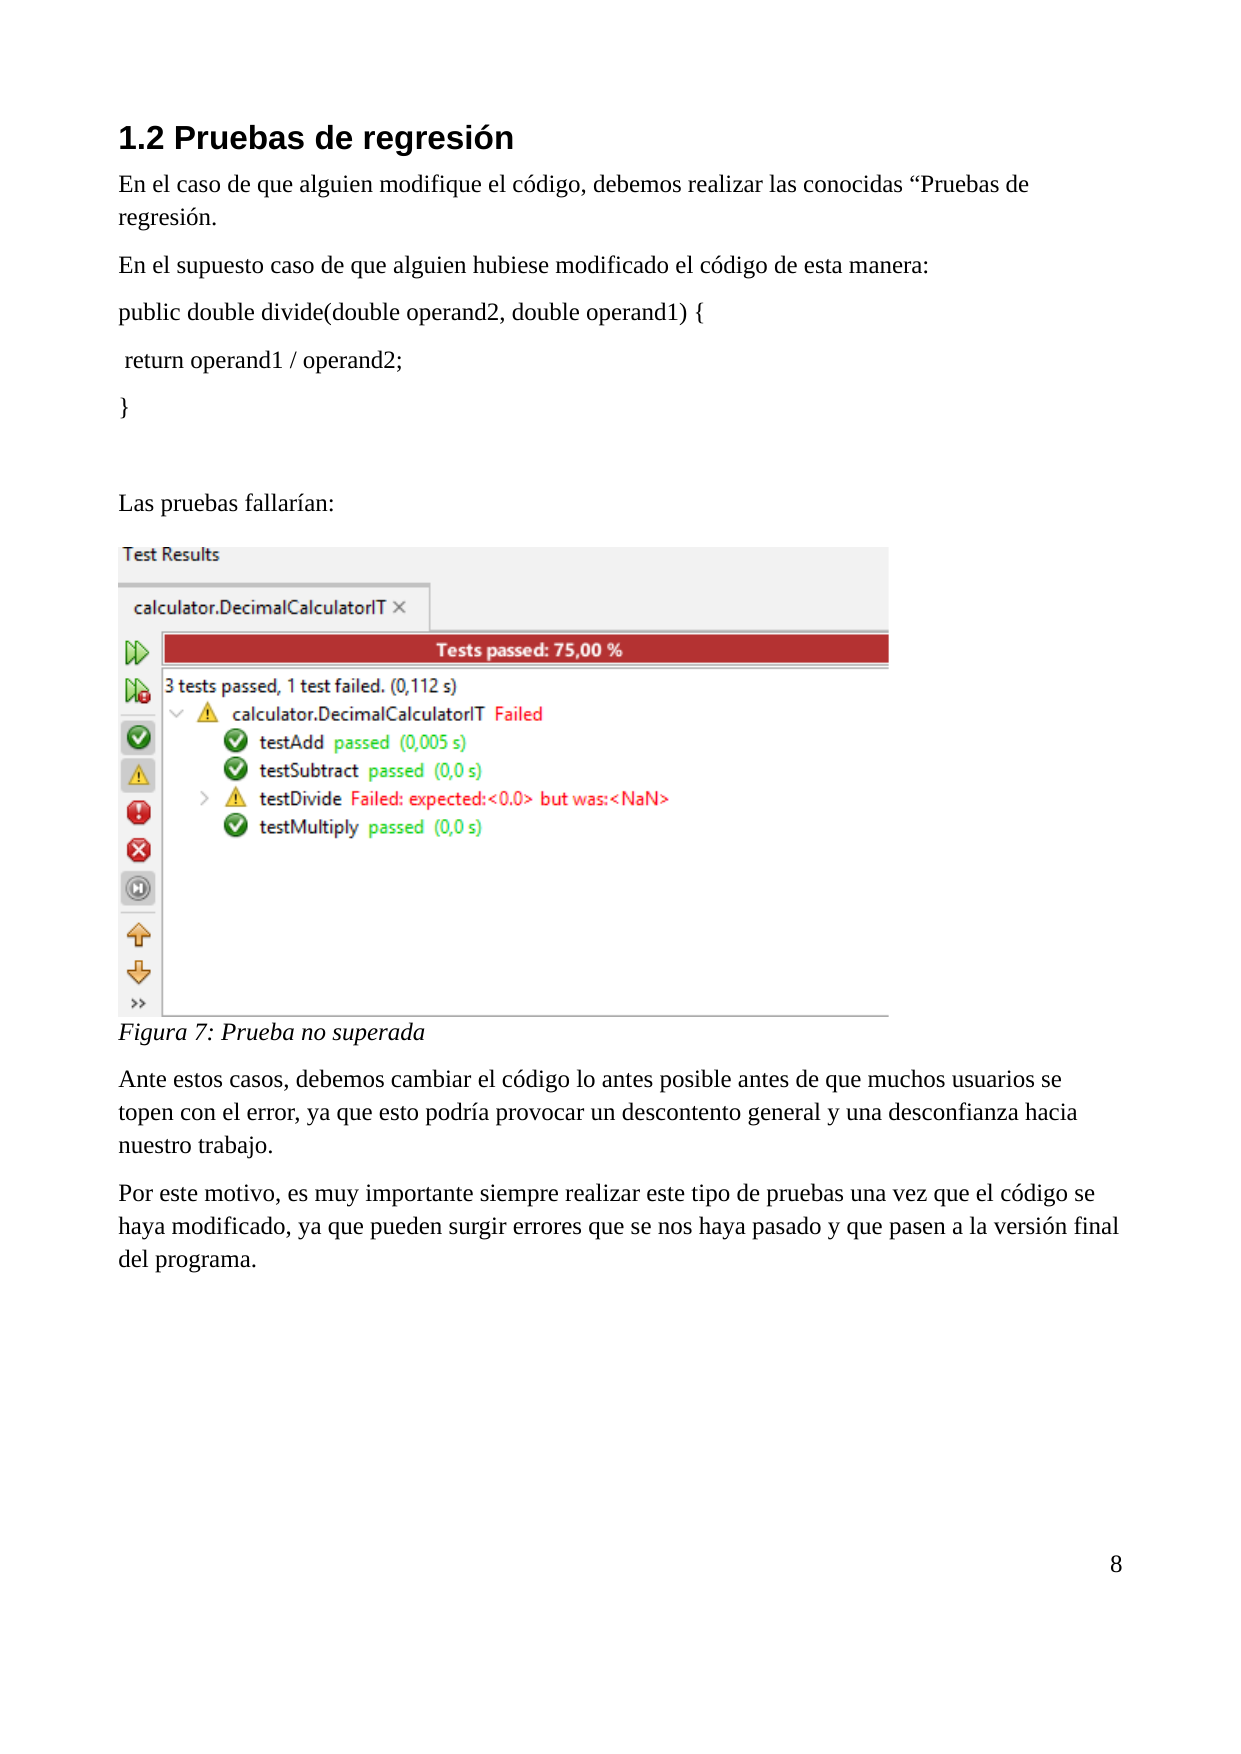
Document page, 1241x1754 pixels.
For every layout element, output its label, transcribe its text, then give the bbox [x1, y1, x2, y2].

text En el supuesto caso de que alguien hubiese modificado el código de esta manera: [118, 250, 1122, 278]
text Por este motivo, es muy importante siempre realizar este tipo de pruebas una vez que el código se haya modificado, ya que pueden surgir errores que se nos haya pasado y que pasen a la versión final del programa. [118, 1178, 1122, 1273]
subtitle 1.2 Pruebas de regresión [118, 118, 1122, 157]
picture [118, 547, 889, 1017]
text } [118, 392, 1122, 421]
text Figura 7: Prueba no superada [118, 1017, 888, 1045]
text Las pruebas fallarían: [118, 488, 1122, 516]
text En el caso de que alguien modifique el código, debemos realizar las conocidas “Pruebas de regresión. [118, 169, 1122, 231]
text public double divide(double operand2, double operand1) { [118, 297, 1122, 326]
text return operand1 / operand2; [118, 345, 1122, 374]
text Ante estos casos, debemos cambiar el código lo antes posible antes de que muchos usuarios se topen con el error, ya que esto podría provocar un descontento general y una desconfianza hacia nuestro trabajo. [118, 1064, 1122, 1159]
